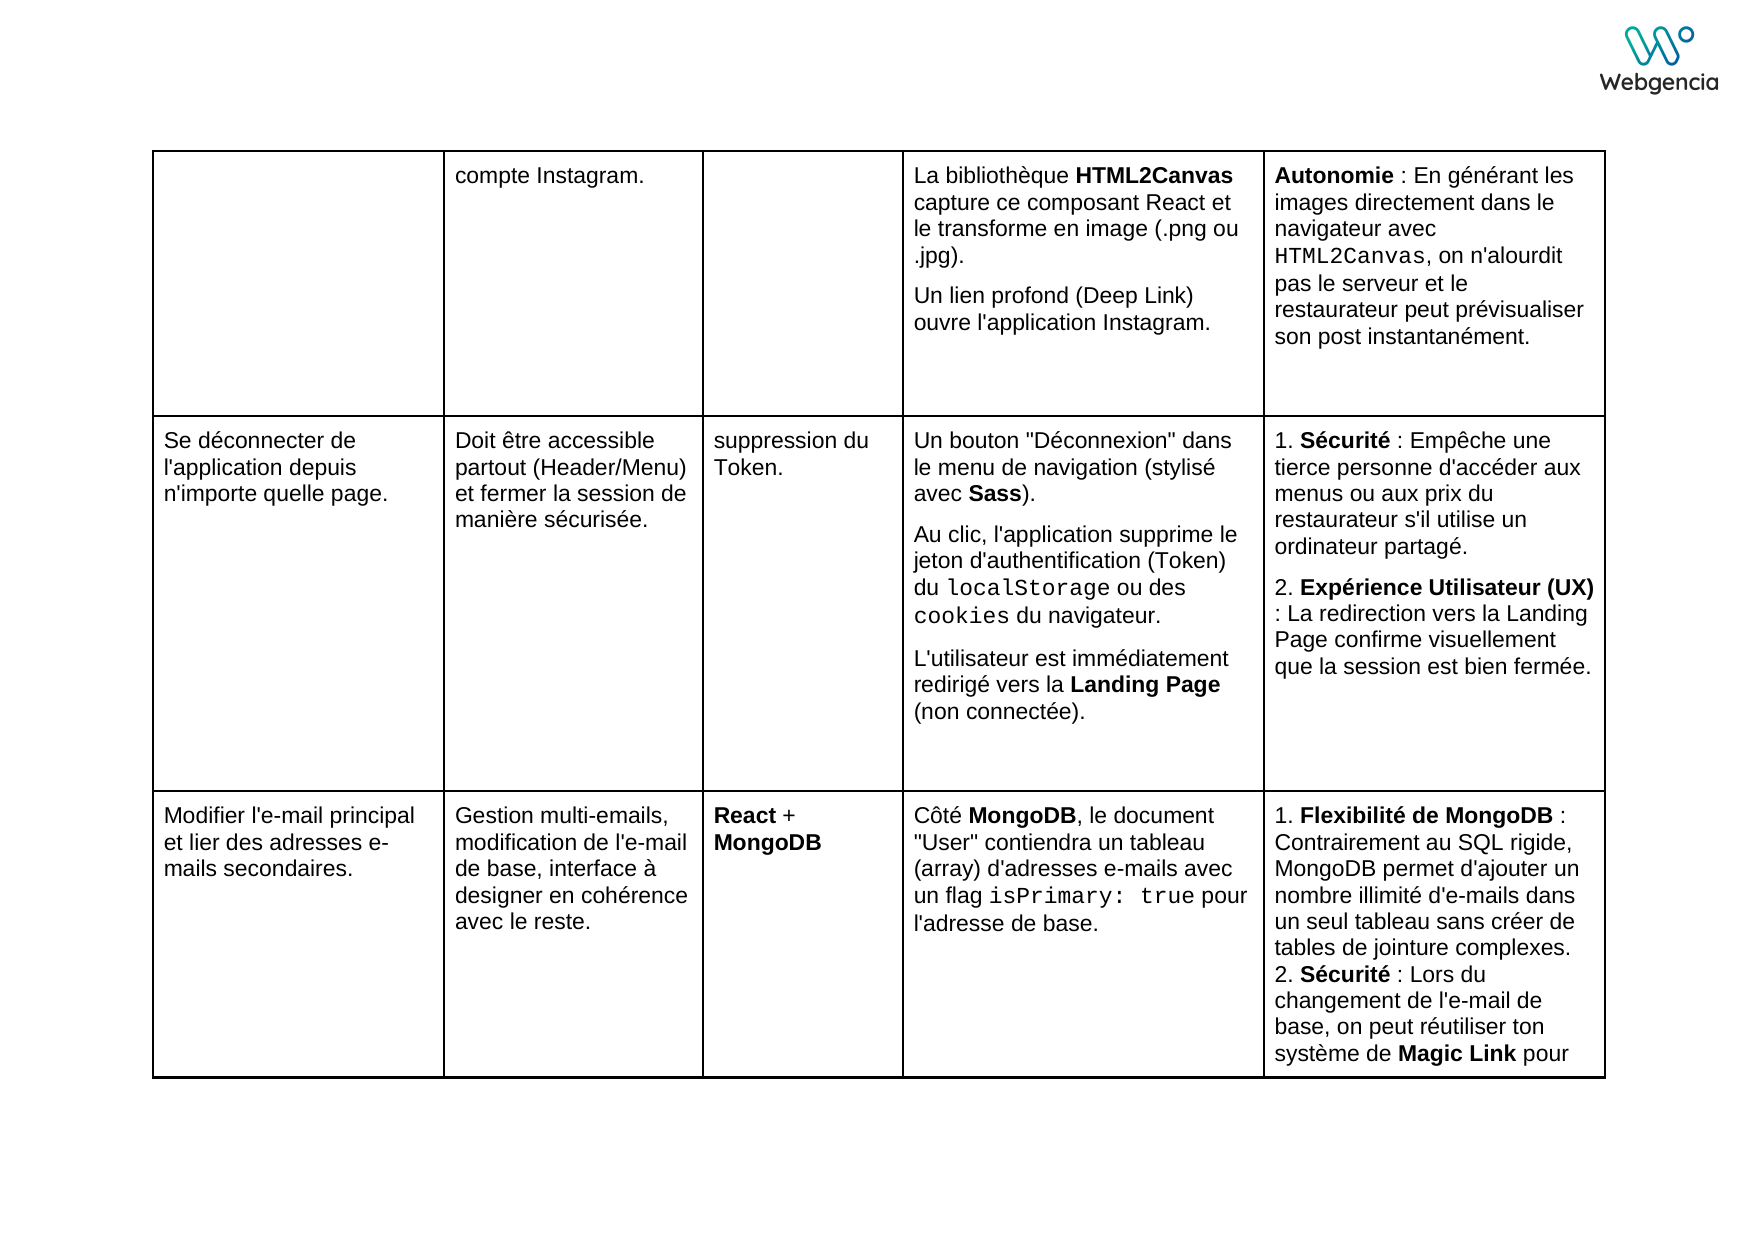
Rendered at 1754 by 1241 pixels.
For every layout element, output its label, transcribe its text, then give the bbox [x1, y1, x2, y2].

table_cell [704, 152, 902, 415]
picture [1580, 20, 1739, 101]
table_cell Gestion multi-emails, modification de l'e-mail de base, interface à designer en cohérence avec le reste. [445, 792, 702, 1076]
table_cell Modifier l'e-mail principal et lier des adresses e-mails secondaires. [154, 792, 443, 1076]
table_cell [154, 152, 443, 415]
table_cell 1. Sécurité : Empêche une tierce personne d'accéder aux menus ou aux prix du restaurateur s'il utilise un ordinateur partagé. 2. Expérience Utilisateur (UX) : La redirection vers la Landing Page confirme visuellement que la session est bien fermée. [1265, 417, 1604, 790]
table_cell Côté MongoDB, le document "User" contiendra un tableau (array) d'adresses e-mails avec un flag isPrimary: true pour l'adresse de base. [904, 792, 1263, 1076]
table_cell Se déconnecter de l'application depuis n'importe quelle page. [154, 417, 443, 790]
table_cell compte Instagram. [445, 152, 702, 415]
table_cell React + MongoDB [704, 792, 902, 1076]
table_cell La bibliothèque HTML2Canvas capture ce composant React et le transforme en image (.png ou .jpg). Un lien profond (Deep Link) ouvre l'application Instagram. [904, 152, 1263, 415]
table_cell Doit être accessible partout (Header/Menu) et fermer la session de manière sécurisée. [445, 417, 702, 790]
table_cell suppression du Token. [704, 417, 902, 790]
table_cell Un bouton "Déconnexion" dans le menu de navigation (stylisé avec Sass). Au clic, l'application supprime le jeton d'authentification (Token) du localStorage ou des cookies du navigateur. L'utilisateur est immédiatement redirigé vers la Landing Page (non connectée). [904, 417, 1263, 790]
table_cell 1. Flexibilité de MongoDB : Contrairement au SQL rigide, MongoDB permet d'ajouter un nombre illimité d'e-mails dans un seul tableau sans créer de tables de jointure complexes. 2. Sécurité : Lors du changement de l'e-mail de base, on peut réutiliser ton système de Magic Link pour [1265, 792, 1604, 1076]
table_cell Autonomie : En générant les images directement dans le navigateur avec HTML2Canvas, on n'alourdit pas le serveur et le restaurateur peut prévisualiser son post instantanément. [1265, 152, 1604, 415]
